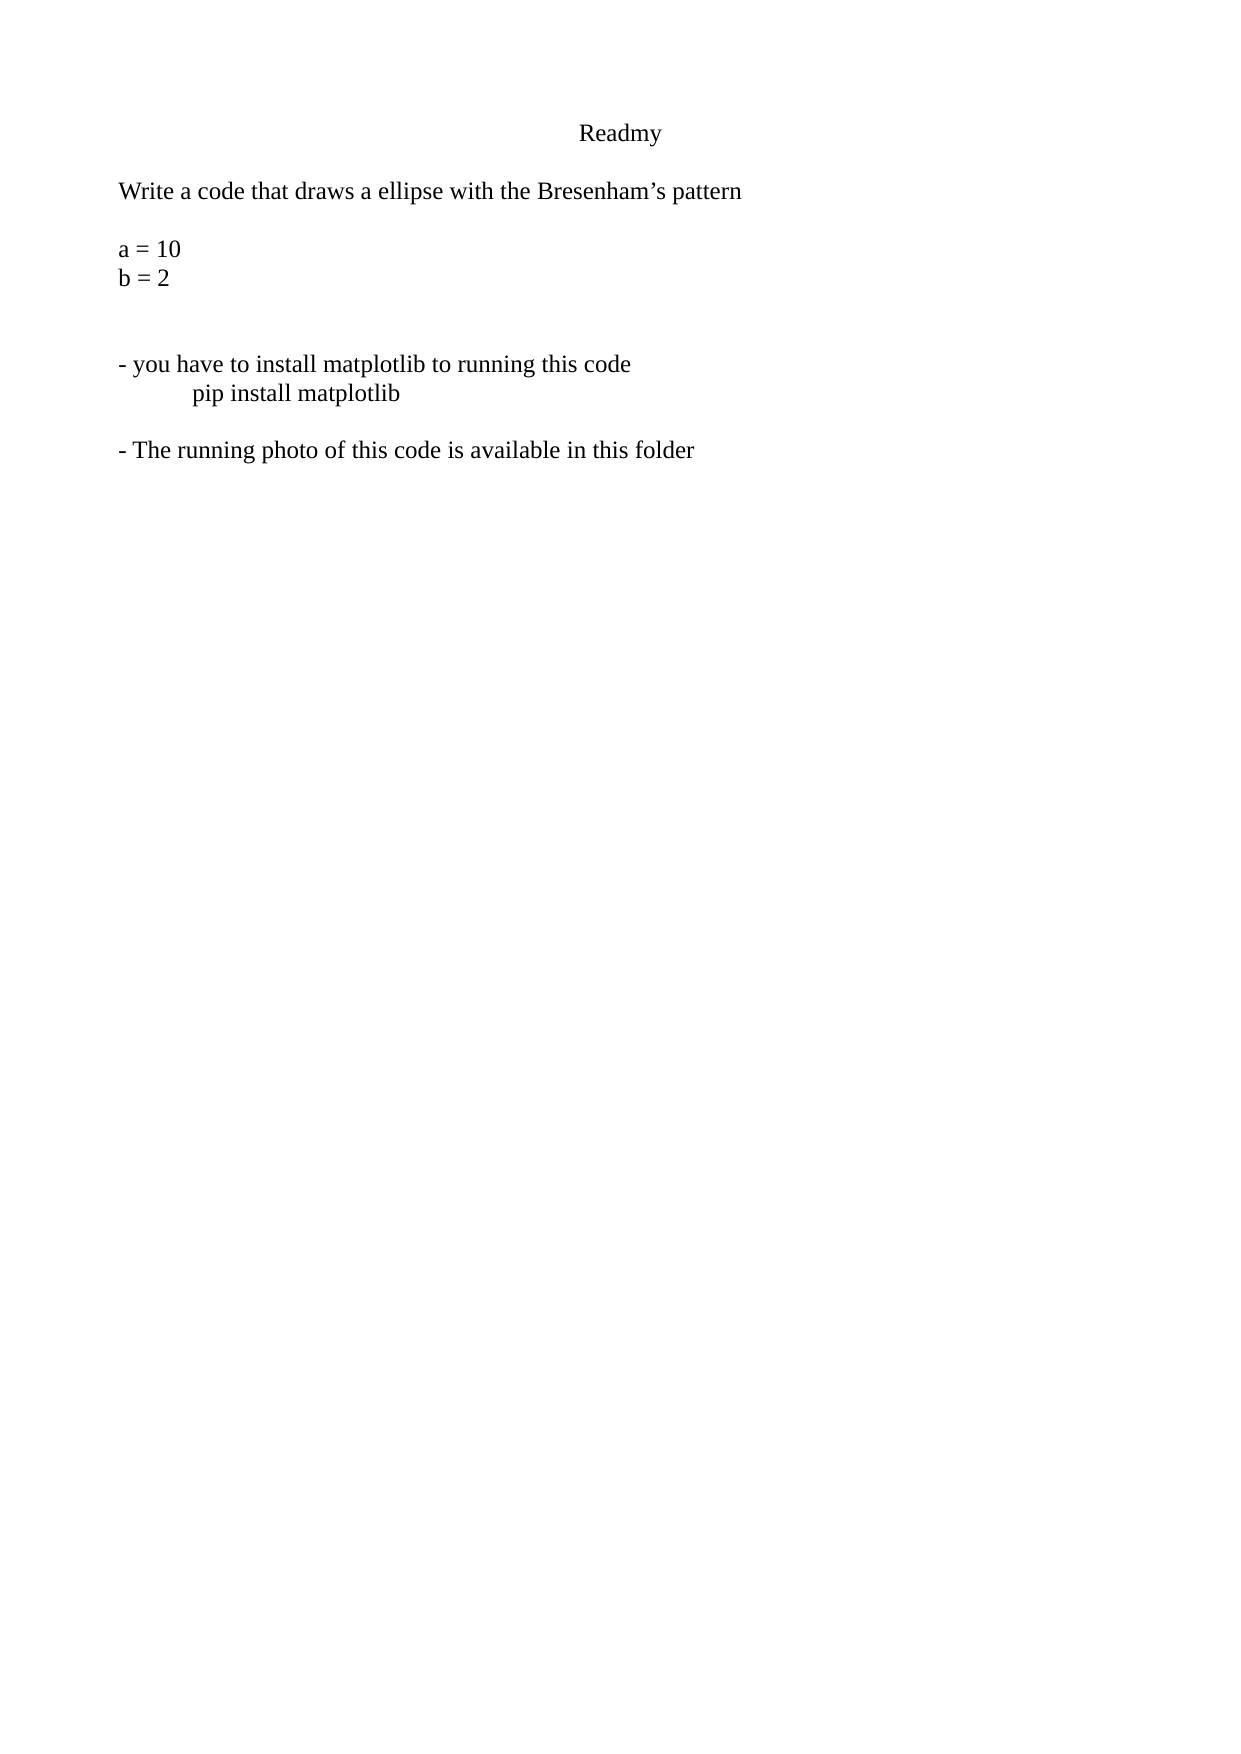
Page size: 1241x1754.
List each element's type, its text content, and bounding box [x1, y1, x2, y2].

text - you have to install matplotlib to running this code [118, 349, 1122, 378]
text Write a code that draws a ellipse with the Bresenham’s pattern [118, 176, 1122, 205]
text - The running photo of this code is available in this folder [118, 435, 1122, 464]
text b = 2 [118, 263, 1122, 291]
text a = 10 [118, 234, 1122, 263]
text pip install matplotlib [118, 378, 1122, 406]
